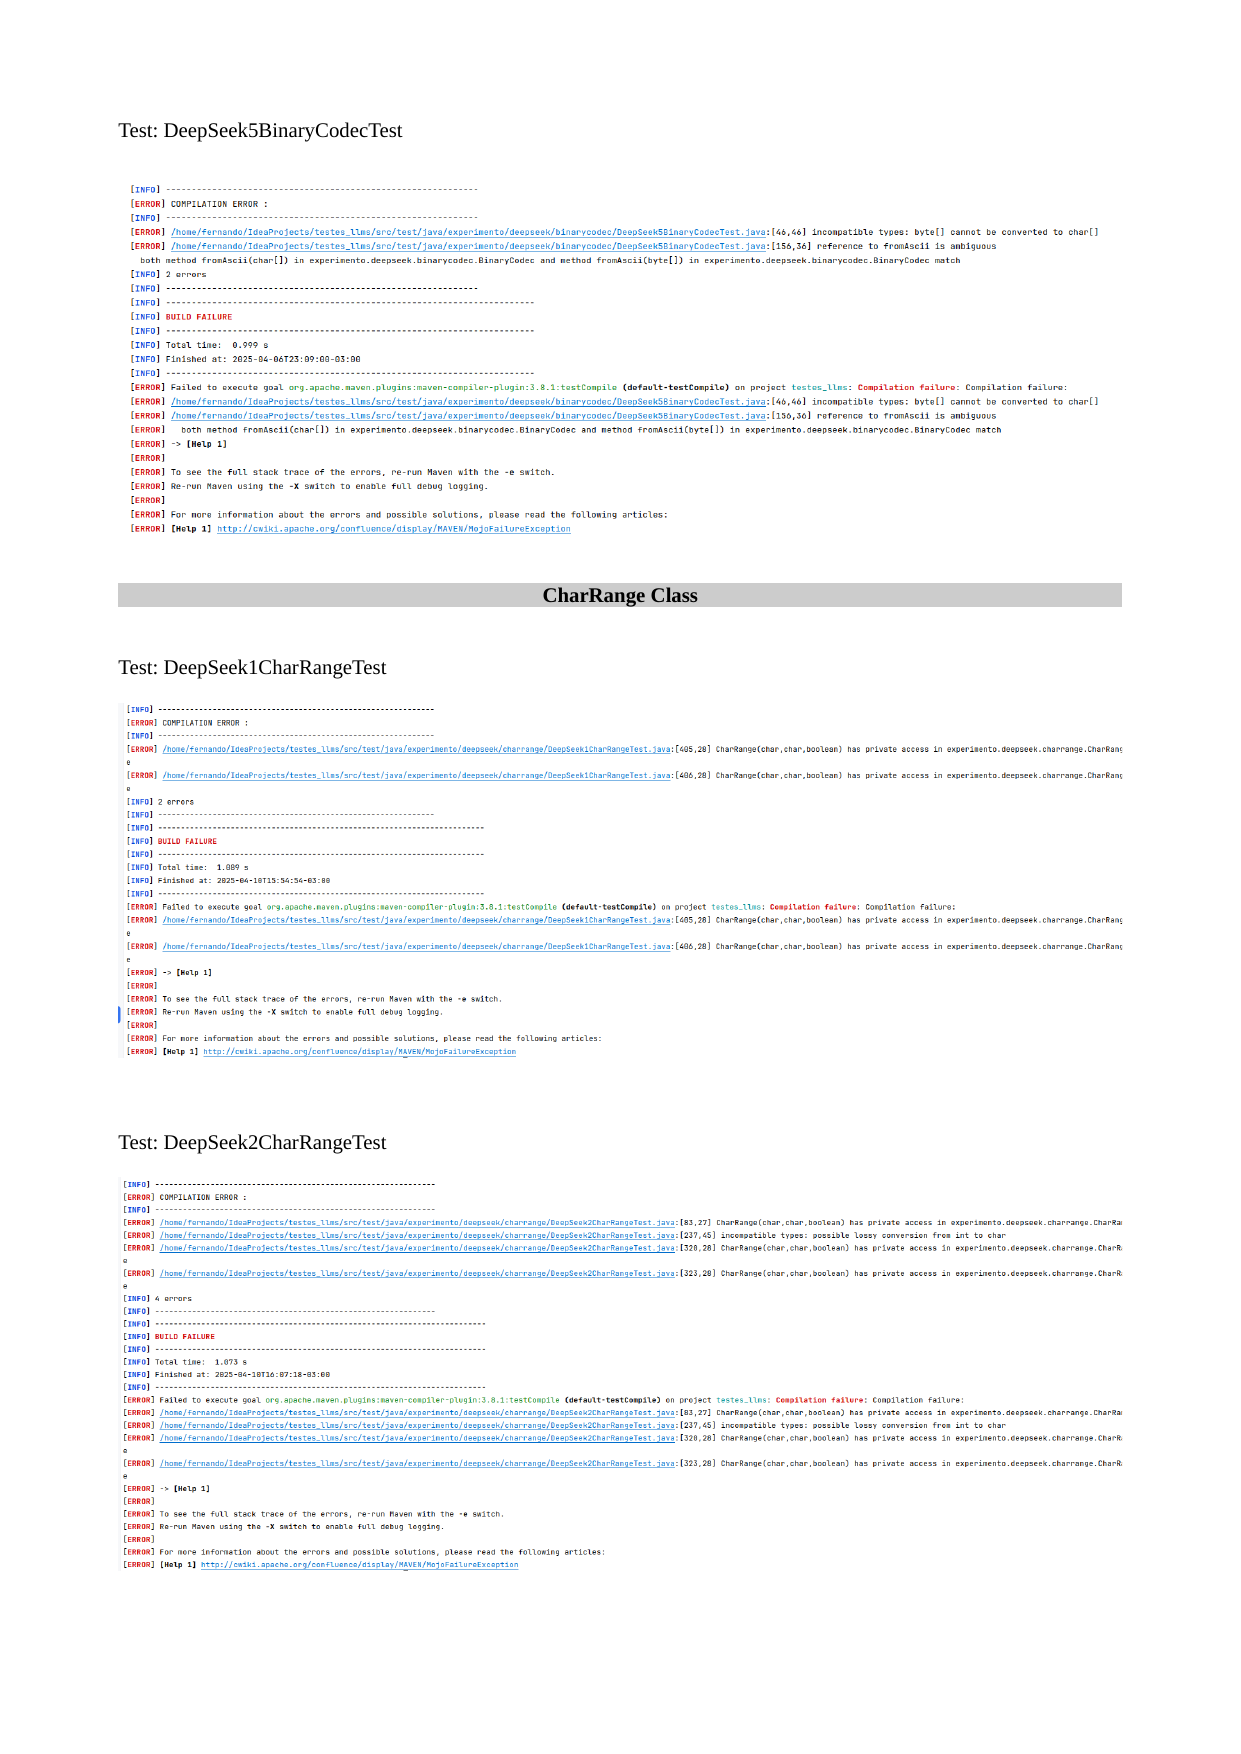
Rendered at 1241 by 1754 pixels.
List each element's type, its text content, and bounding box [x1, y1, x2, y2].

text Test: DeepSeek2CharRangeTest [118, 1130, 1122, 1154]
picture [127, 182, 1132, 535]
picture [118, 703, 1123, 1058]
text CharRange Class [118, 583, 1122, 607]
picture [118, 1177, 1123, 1571]
text Test: DeepSeek5BinaryCodecTest [118, 118, 1122, 142]
text Test: DeepSeek1CharRangeTest [118, 655, 1122, 679]
